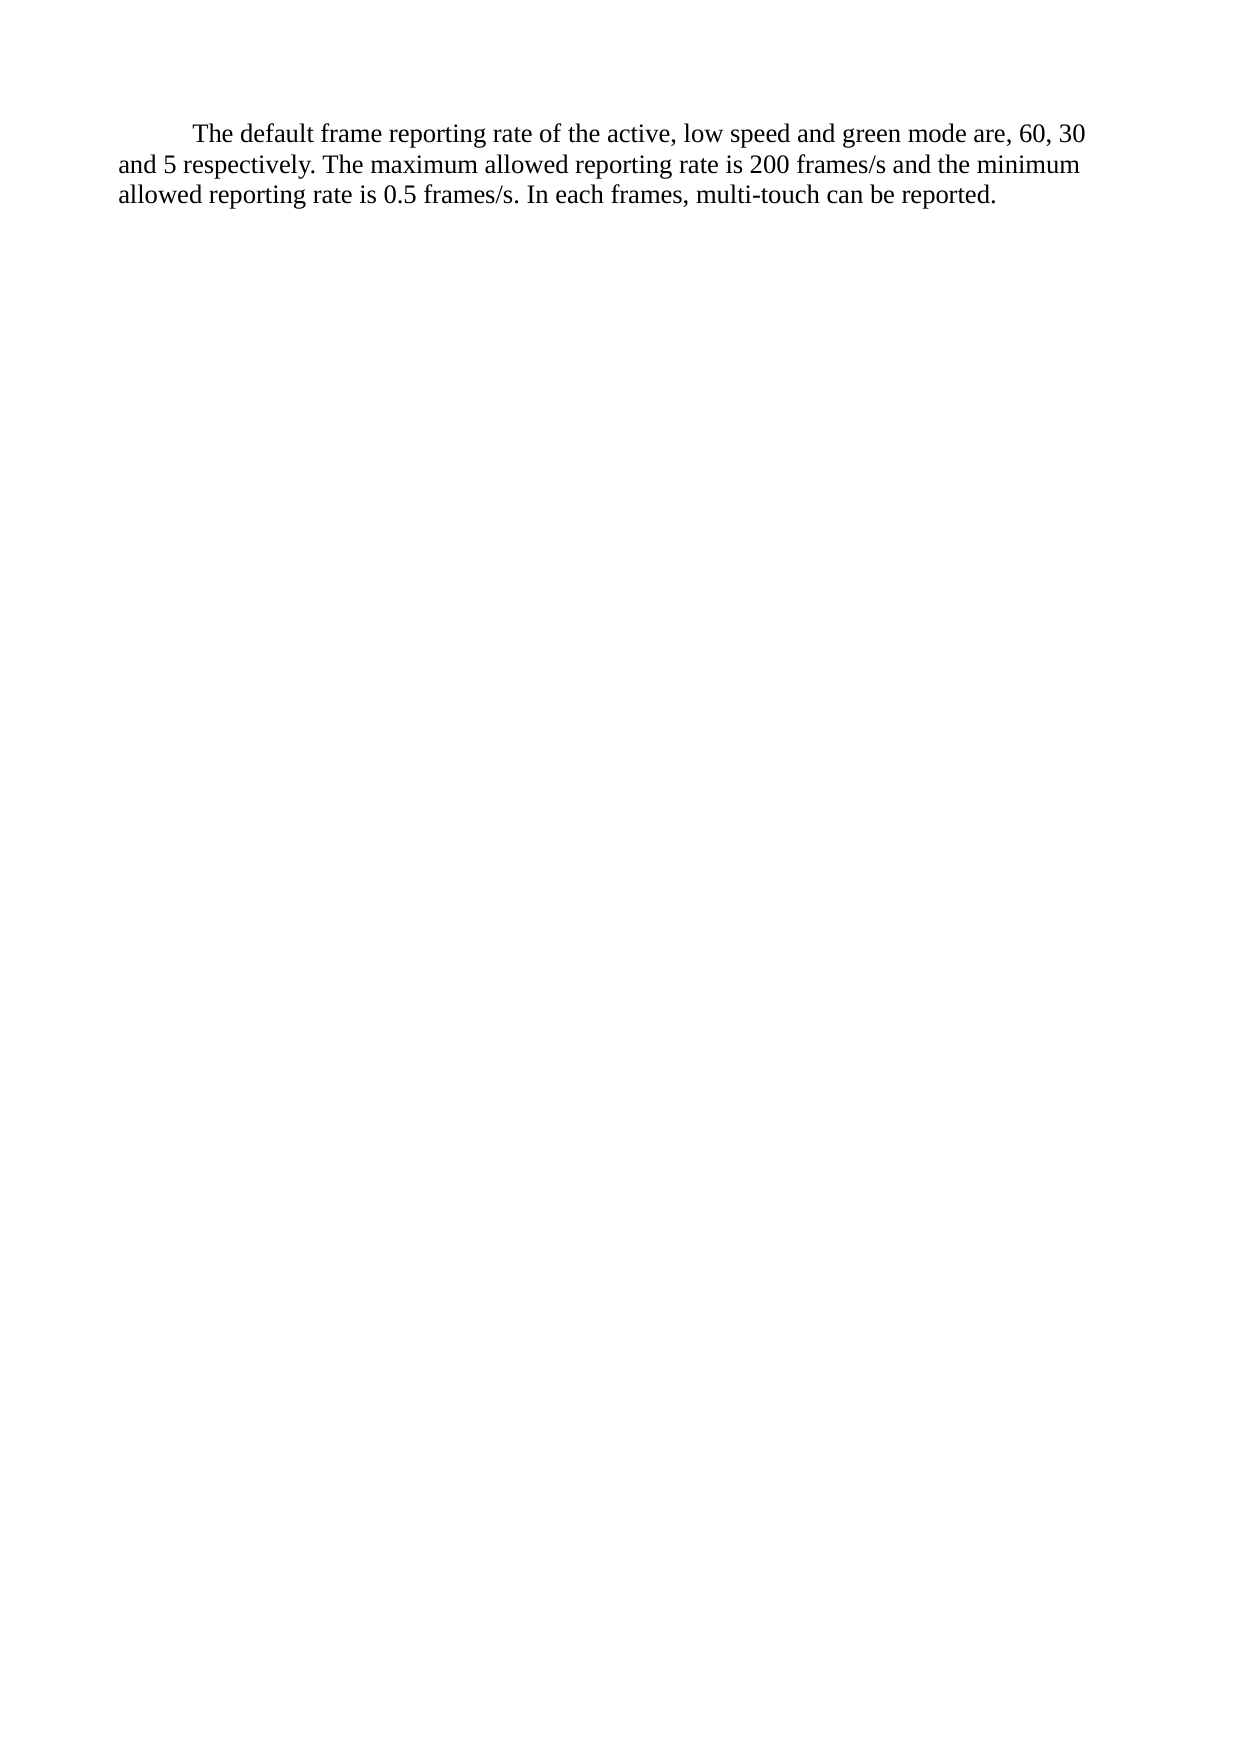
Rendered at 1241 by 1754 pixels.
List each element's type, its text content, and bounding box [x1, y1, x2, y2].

text The default frame reporting rate of the active, low speed and green mode are, 60, 30 and 5 respectively. The maximum allowed reporting rate is 200 frames/s and the minimum allowed reporting rate is 0.5 frames/s. In each frames, multi-touch can be reported. [118, 118, 1122, 210]
